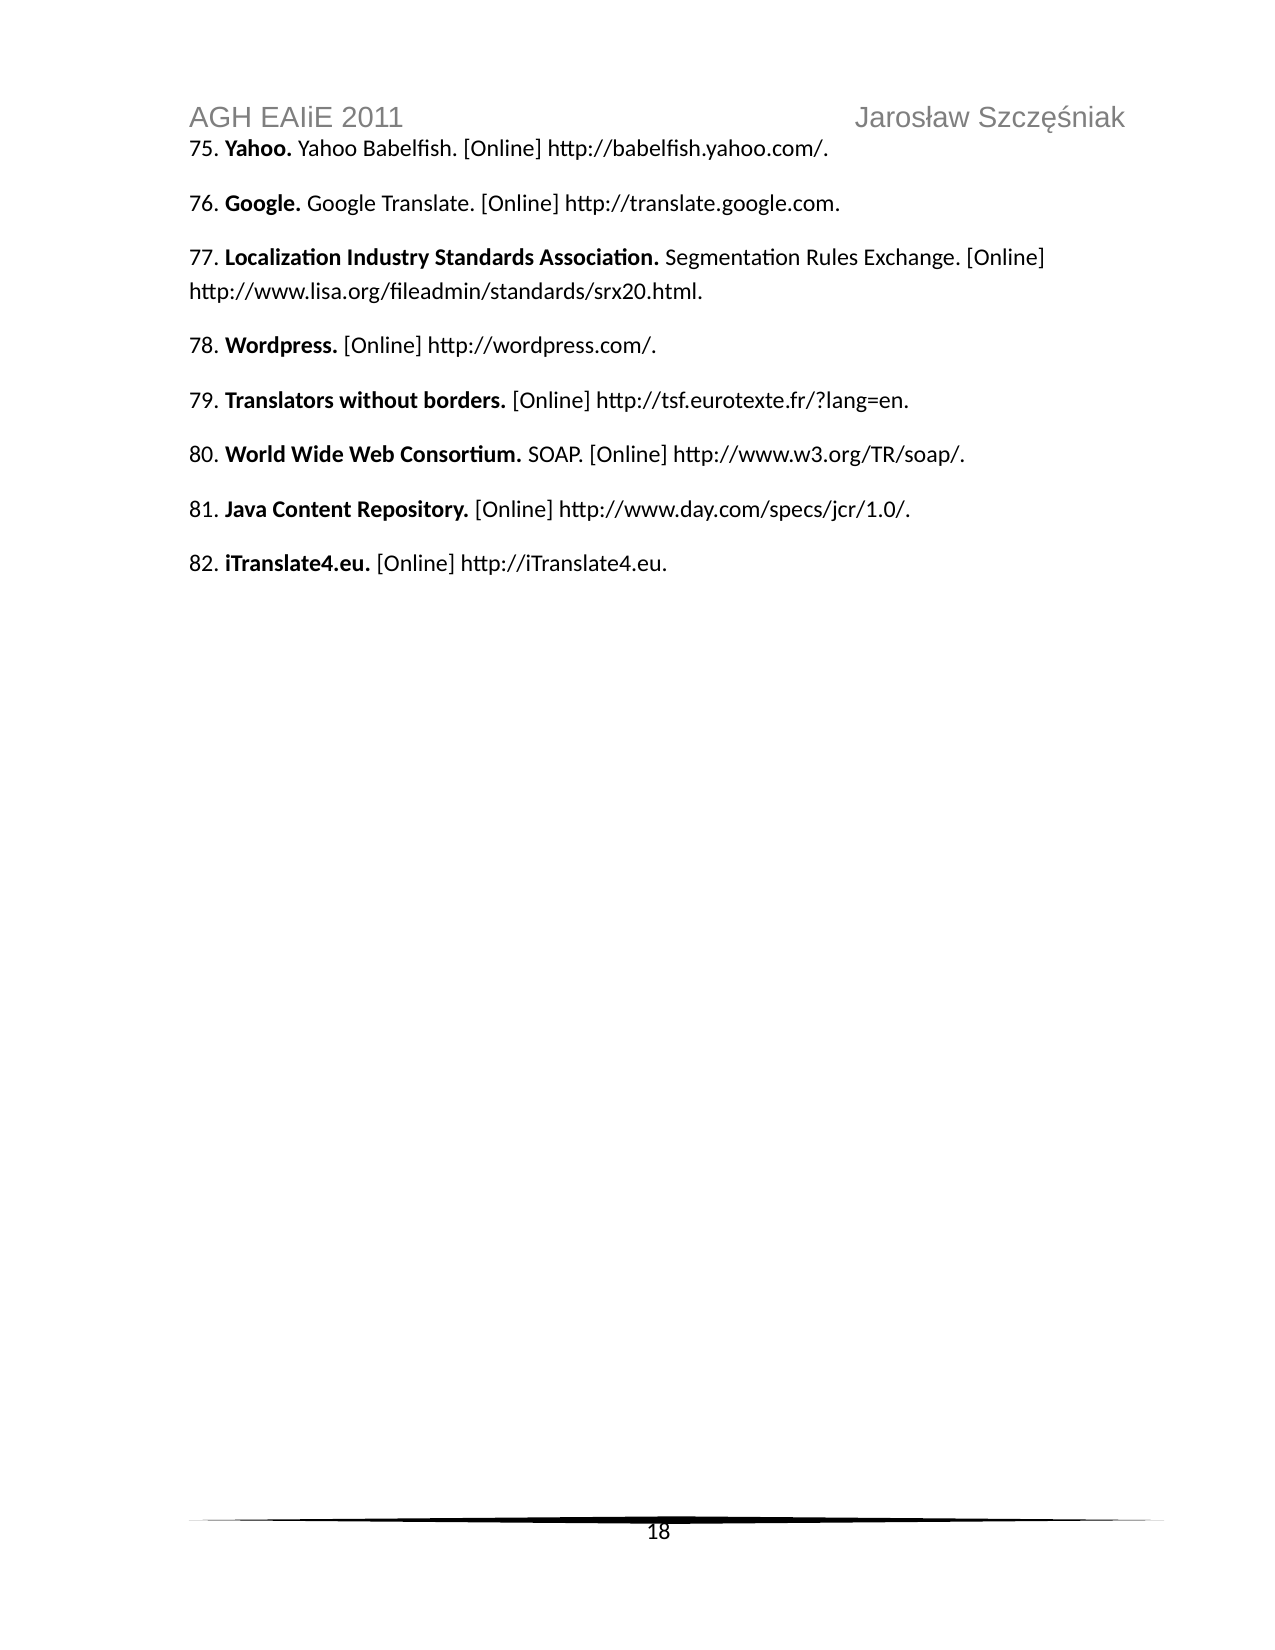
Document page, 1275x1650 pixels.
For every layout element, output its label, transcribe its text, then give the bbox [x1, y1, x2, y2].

text 81. Java Content Repository. [Online] http://www.day.com/specs/jcr/1.0/. [189, 494, 1127, 523]
text 76. Google. Google Translate. [Online] http://translate.google.com. [189, 188, 1127, 217]
text 80. World Wide Web Consortium. SOAP. [Online] http://www.w3.org/TR/soap/. [189, 439, 1127, 469]
text 75. Yahoo. Yahoo Babelfish. [Online] http://babelfish.yahoo.com/. [189, 133, 1127, 163]
text 77. Localization Industry Standards Association. Segmentation Rules Exchange. [Online] http://www.lisa.org/fileadmin/standards/srx20.html. [189, 242, 1127, 305]
text 79. Translators without borders. [Online] http://tsf.eurotexte.fr/?lang=en. [189, 385, 1127, 414]
text 82. iTranslate4.eu. [Online] http://iTranslate4.eu. [189, 548, 1127, 578]
text 78. Wordpress. [Online] http://wordpress.com/. [189, 331, 1127, 360]
